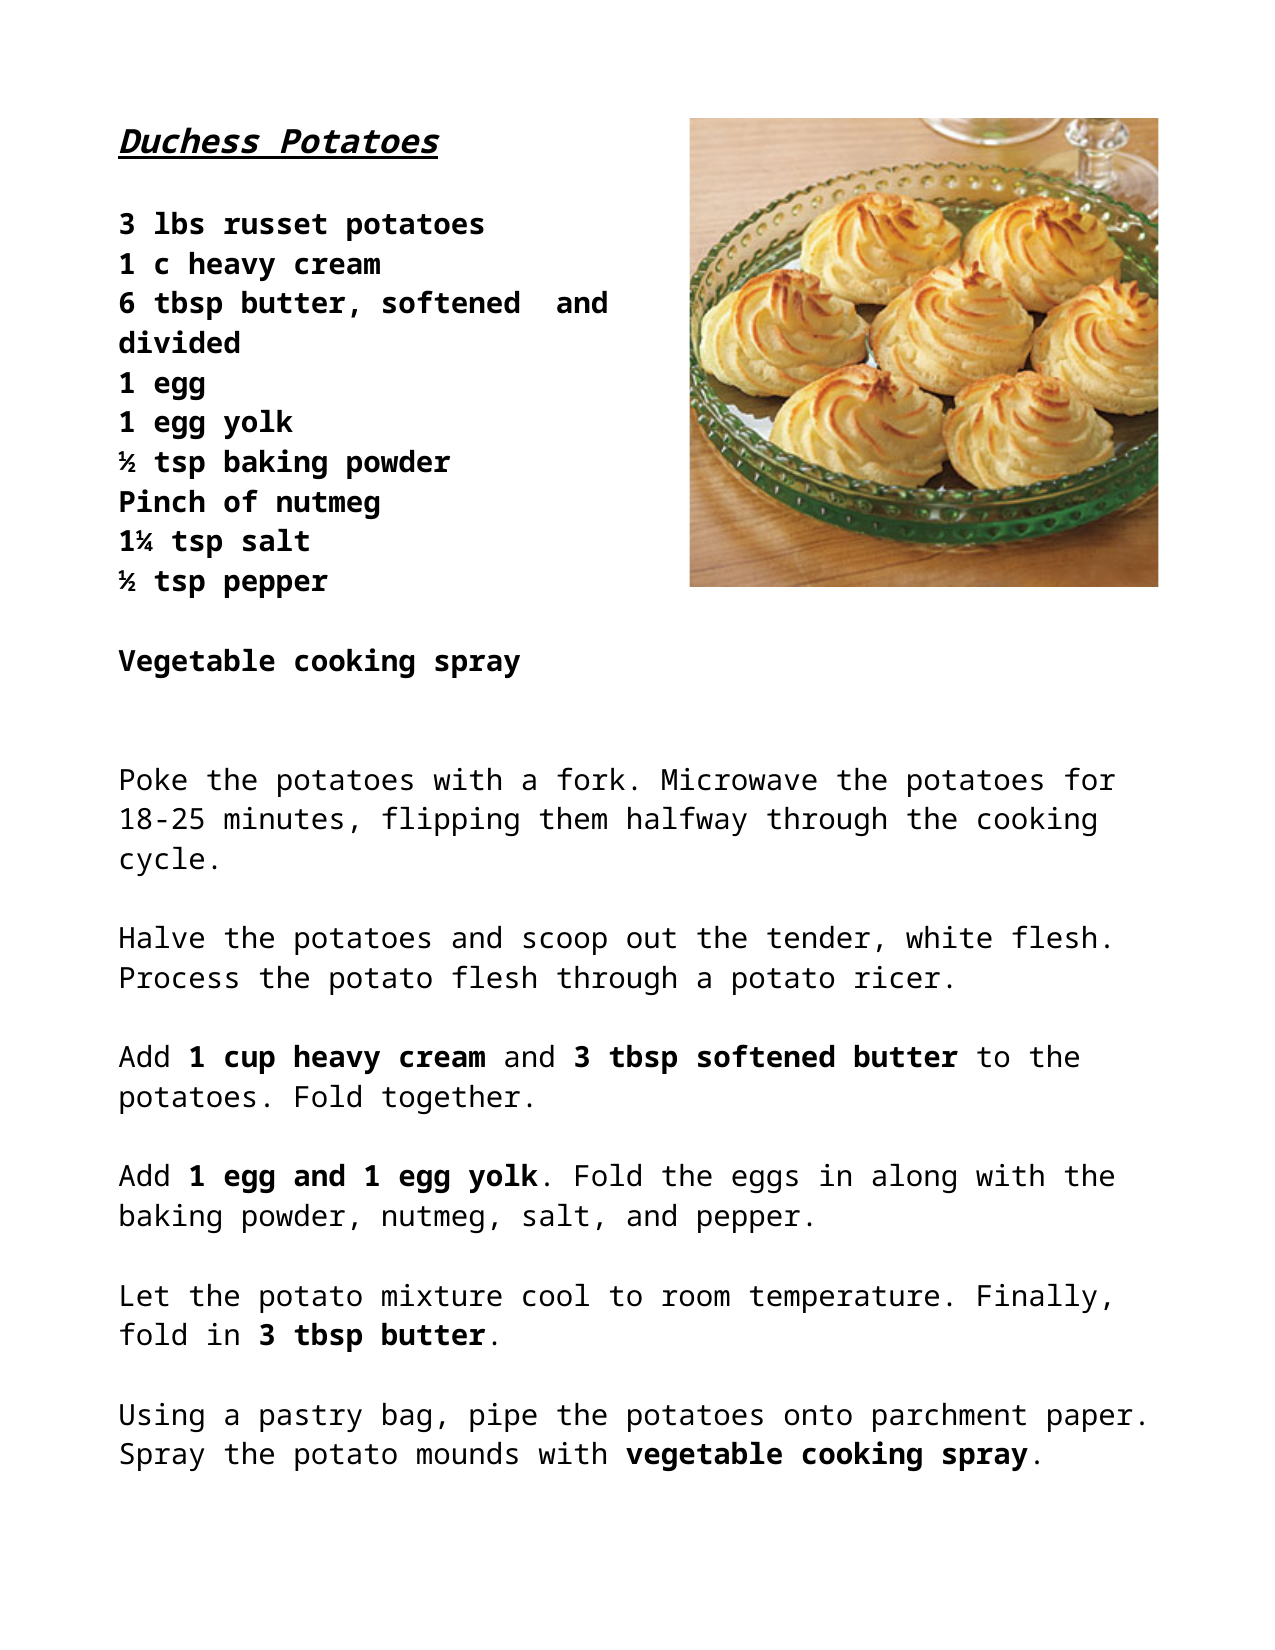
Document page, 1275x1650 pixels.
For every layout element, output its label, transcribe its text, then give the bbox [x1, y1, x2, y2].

text Add 1 egg and 1 egg yolk. Fold the eggs in along with the baking powder, nutmeg, salt, and pepper. [118, 1156, 1157, 1235]
text 1¼ tsp salt [118, 521, 689, 560]
text Let the potato mixture cool to room temperature. Finally, fold in 3 tbsp butter. [118, 1275, 1157, 1354]
text Pinch of nutmeg [118, 481, 689, 521]
text 1 egg [118, 362, 689, 402]
picture [689, 118, 1159, 587]
text 6 tbsp butter, softened and divided [118, 283, 689, 362]
text 1 egg yolk [118, 402, 689, 441]
text Poke the potatoes with a fork. Microwave the potatoes for 18-25 minutes, flipping them halfway through the cooking cycle. [118, 759, 1157, 878]
text Vegetable cooking spray [118, 640, 1157, 679]
text ½ tsp pepper [118, 560, 1157, 600]
text 3 lbs russet potatoes [118, 203, 689, 243]
text ½ tsp baking powder [118, 441, 689, 481]
text Duchess Potatoes [118, 118, 689, 163]
text 1 c heavy cream [118, 243, 689, 283]
text Add 1 cup heavy cream and 3 tbsp softened butter to the potatoes. Fold together. [118, 1037, 1157, 1116]
text Halve the potatoes and scoop out the tender, white flesh. Process the potato flesh through a potato ricer. [118, 918, 1157, 997]
text Using a pastry bag, pipe the potatoes onto parchment paper. Spray the potato mounds with vegetable cooking spray. [118, 1394, 1157, 1473]
